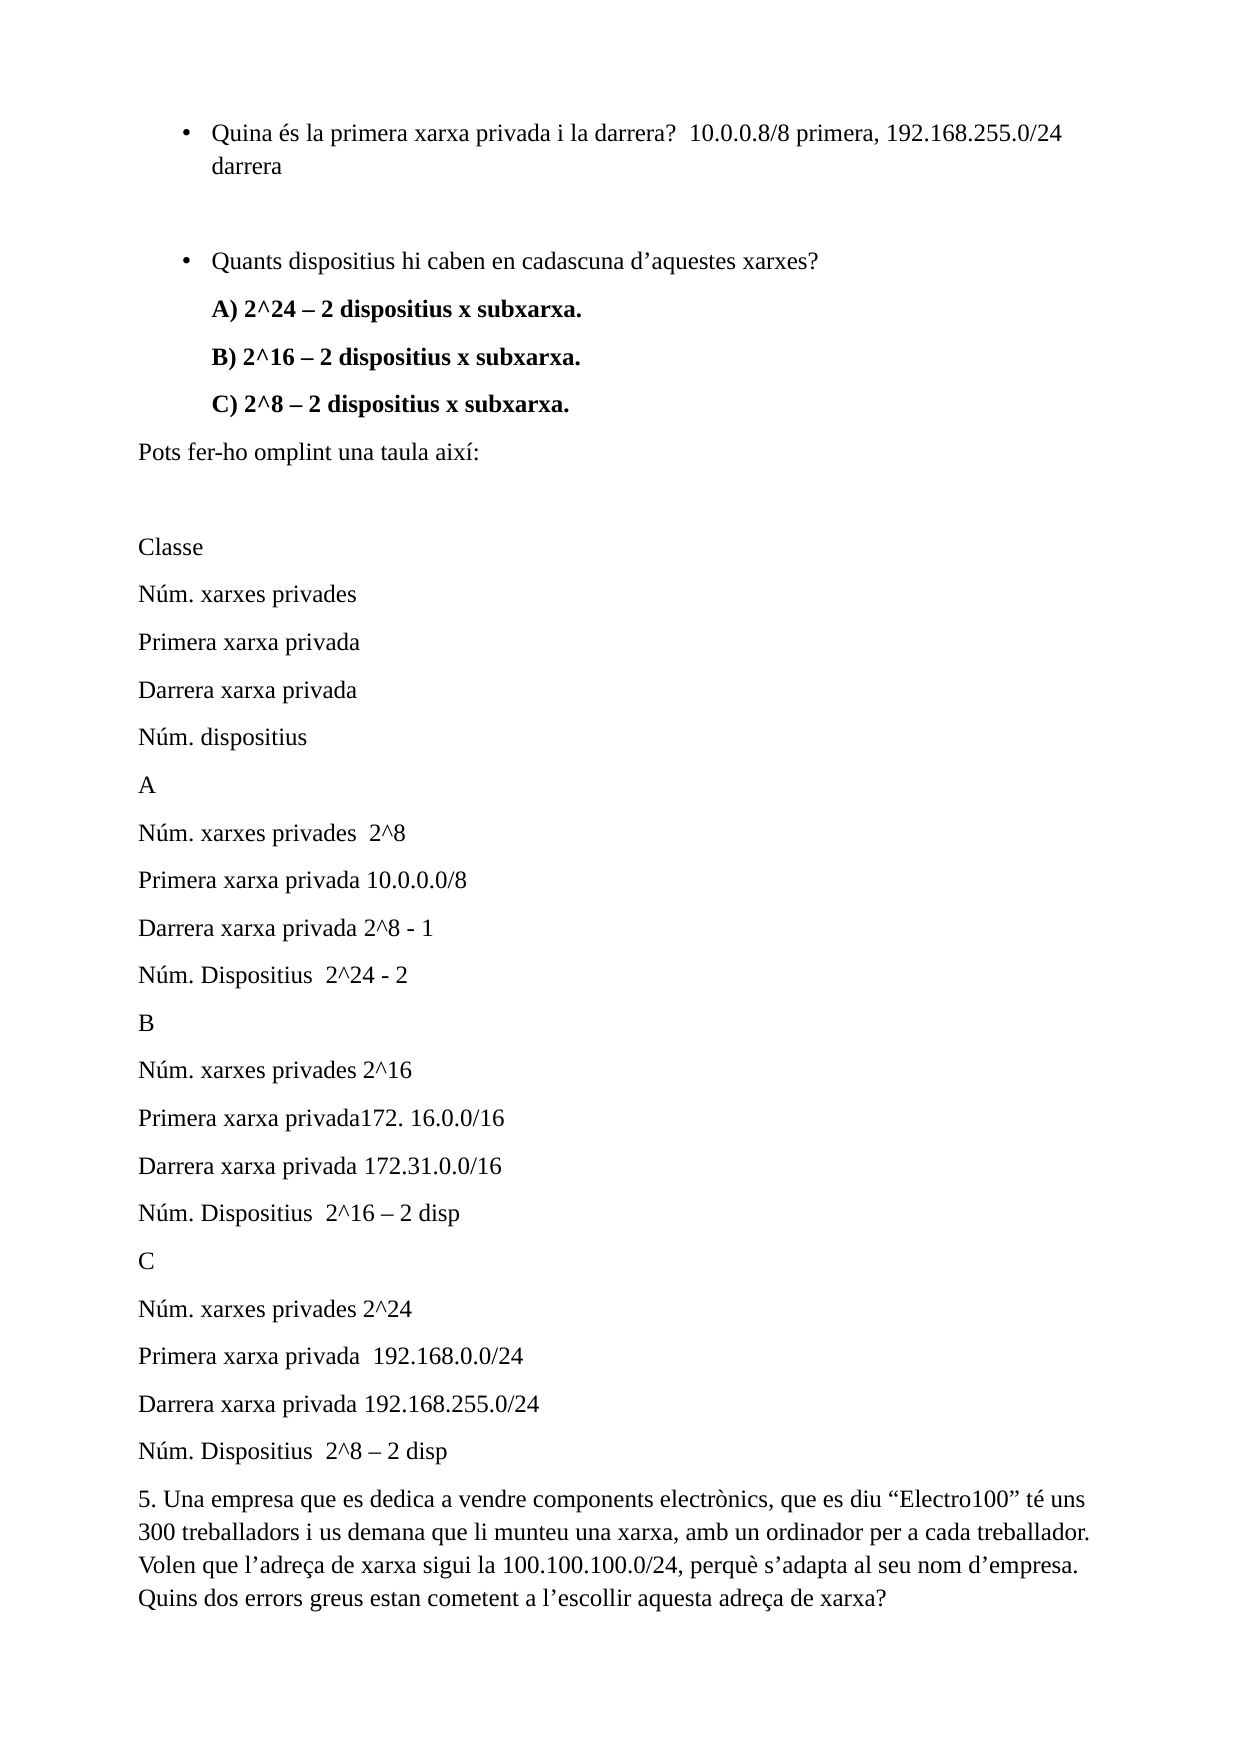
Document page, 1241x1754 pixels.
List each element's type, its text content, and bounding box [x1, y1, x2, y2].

table_header Quantes xarxes privades existeixen? Quina és la primera xarxa privada i la darrera? 10.0.0.8/8 primera, 192.168.255.0/24 darrera Quants dispositius hi caben en cadascuna d’aquestes xarxes? A) 2^24 – 2 dispositius x subxarxa. B) 2^16 – 2 dispositius x subxarxa. C) 2^8 – 2 dispositius x subxarxa. Pots fer-ho omplint una taula així: Classe Núm. xarxes privades Primera xarxa privada Darrera xarxa privada Núm. dispositius A Núm. xarxes privades 2^8 Primera xarxa privada 10.0.0.0/8 Darrera xarxa privada 2^8 - 1 Núm. Dispositius 2^24 - 2 B Núm. xarxes privades 2^16 Primera xarxa privada172. 16.0.0/16 Darrera xarxa privada 172.31.0.0/16 Núm. Dispositius 2^16 – 2 disp C Núm. xarxes privades 2^24 Primera xarxa privada 192.168.0.0/24 Darrera xarxa privada 192.168.255.0/24 Núm. Dispositius 2^8 – 2 disp 5. Una empresa que es dedica a vendre components electrònics, que es diu “Electro100” té uns 300 treballadors i us demana que li munteu una xarxa, amb un ordinador per a cada treballador. Volen que l’adreça de xarxa sigui la 100.100.100.0/24, perquè s’adapta al seu nom d’empresa. Quins dos errors greus estan cometent a l’escollir aquesta adreça de xarxa? Que la mascara de subxarxa a la part de HOST no hi caben. Hauria de ser /23. → 2^8 -2 = 254 hosts es menor que 300 hosts. Seria 2^9 – 2 = 510 hosts es major que 300 hosts. L’altra problema es que utilitza una clase A com a ip publica. Van de la 0.0.0.0/8 a la 127.0.0.0/8 Quina adreça de xarxa alternativa podríem proposar-li per solucionar aquests dos problemes? 192.168.0.0/23 [138, 118, 1122, 1631]
